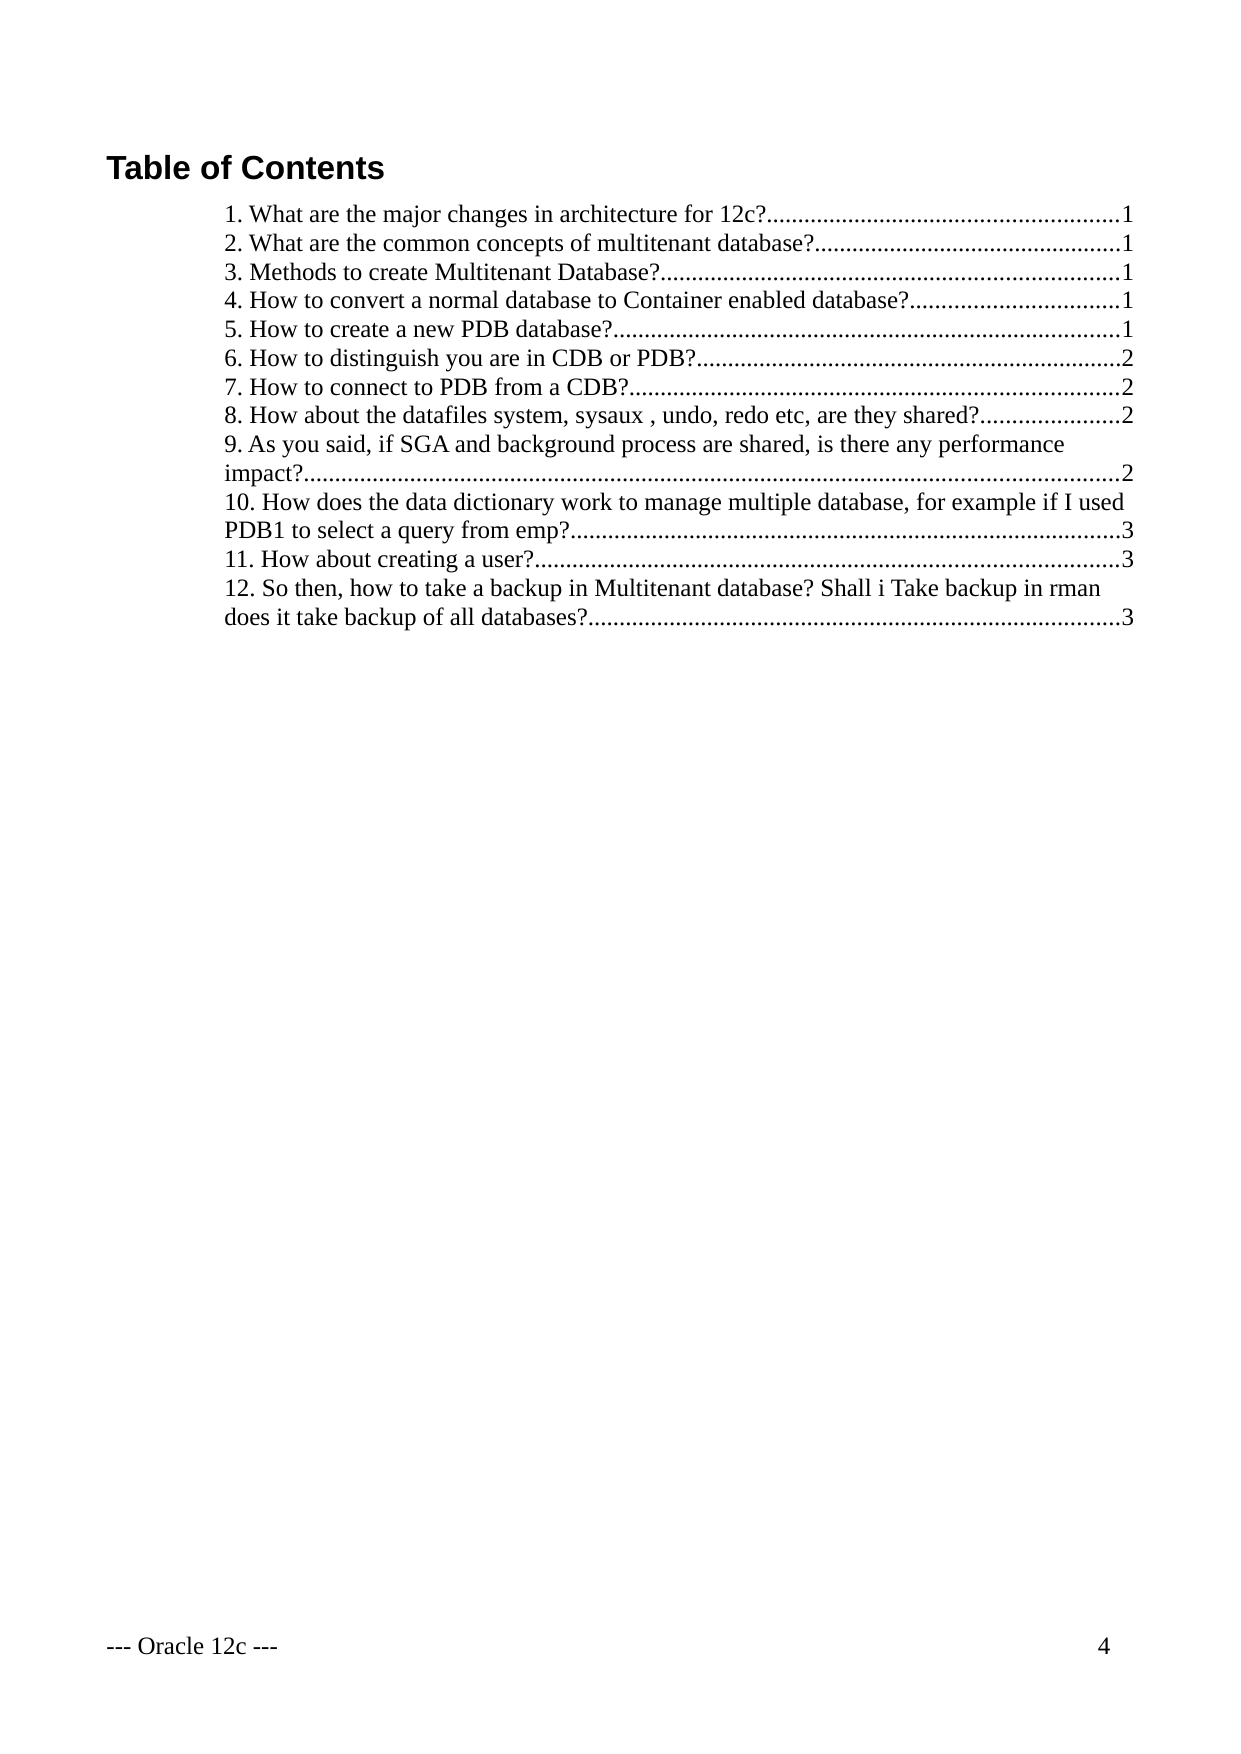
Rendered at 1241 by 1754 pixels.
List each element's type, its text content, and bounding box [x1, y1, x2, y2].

text 6. How to distinguish you are in CDB or PDB? 2 [224, 343, 1134, 372]
subtitle Table of Contents [106, 148, 1134, 187]
text 12. So then, how to take a backup in Multitenant database? Shall i Take backup in rman does it take backup of all databases? 3 [224, 573, 1134, 630]
text 11. How about creating a user? 3 [224, 544, 1134, 573]
text 10. How does the data dictionary work to manage multiple database, for example if I used PDB1 to select a query from emp? 3 [224, 487, 1134, 544]
text 9. As you said, if SGA and background process are shared, is there any performance impact? 2 [224, 429, 1134, 487]
text 2. What are the common concepts of multitenant database? 1 [224, 228, 1134, 257]
text 4. How to convert a normal database to Container enabled database? 1 [224, 285, 1134, 314]
text 7. How to connect to PDB from a CDB? 2 [224, 372, 1134, 400]
text 3. Methods to create Multitenant Database? 1 [224, 257, 1134, 285]
text 8. How about the datafiles system, sysaux , undo, redo etc, are they shared? 2 [224, 400, 1134, 429]
text 1. What are the major changes in architecture for 12c? 1 [224, 199, 1134, 228]
text 5. How to create a new PDB database? 1 [224, 314, 1134, 343]
